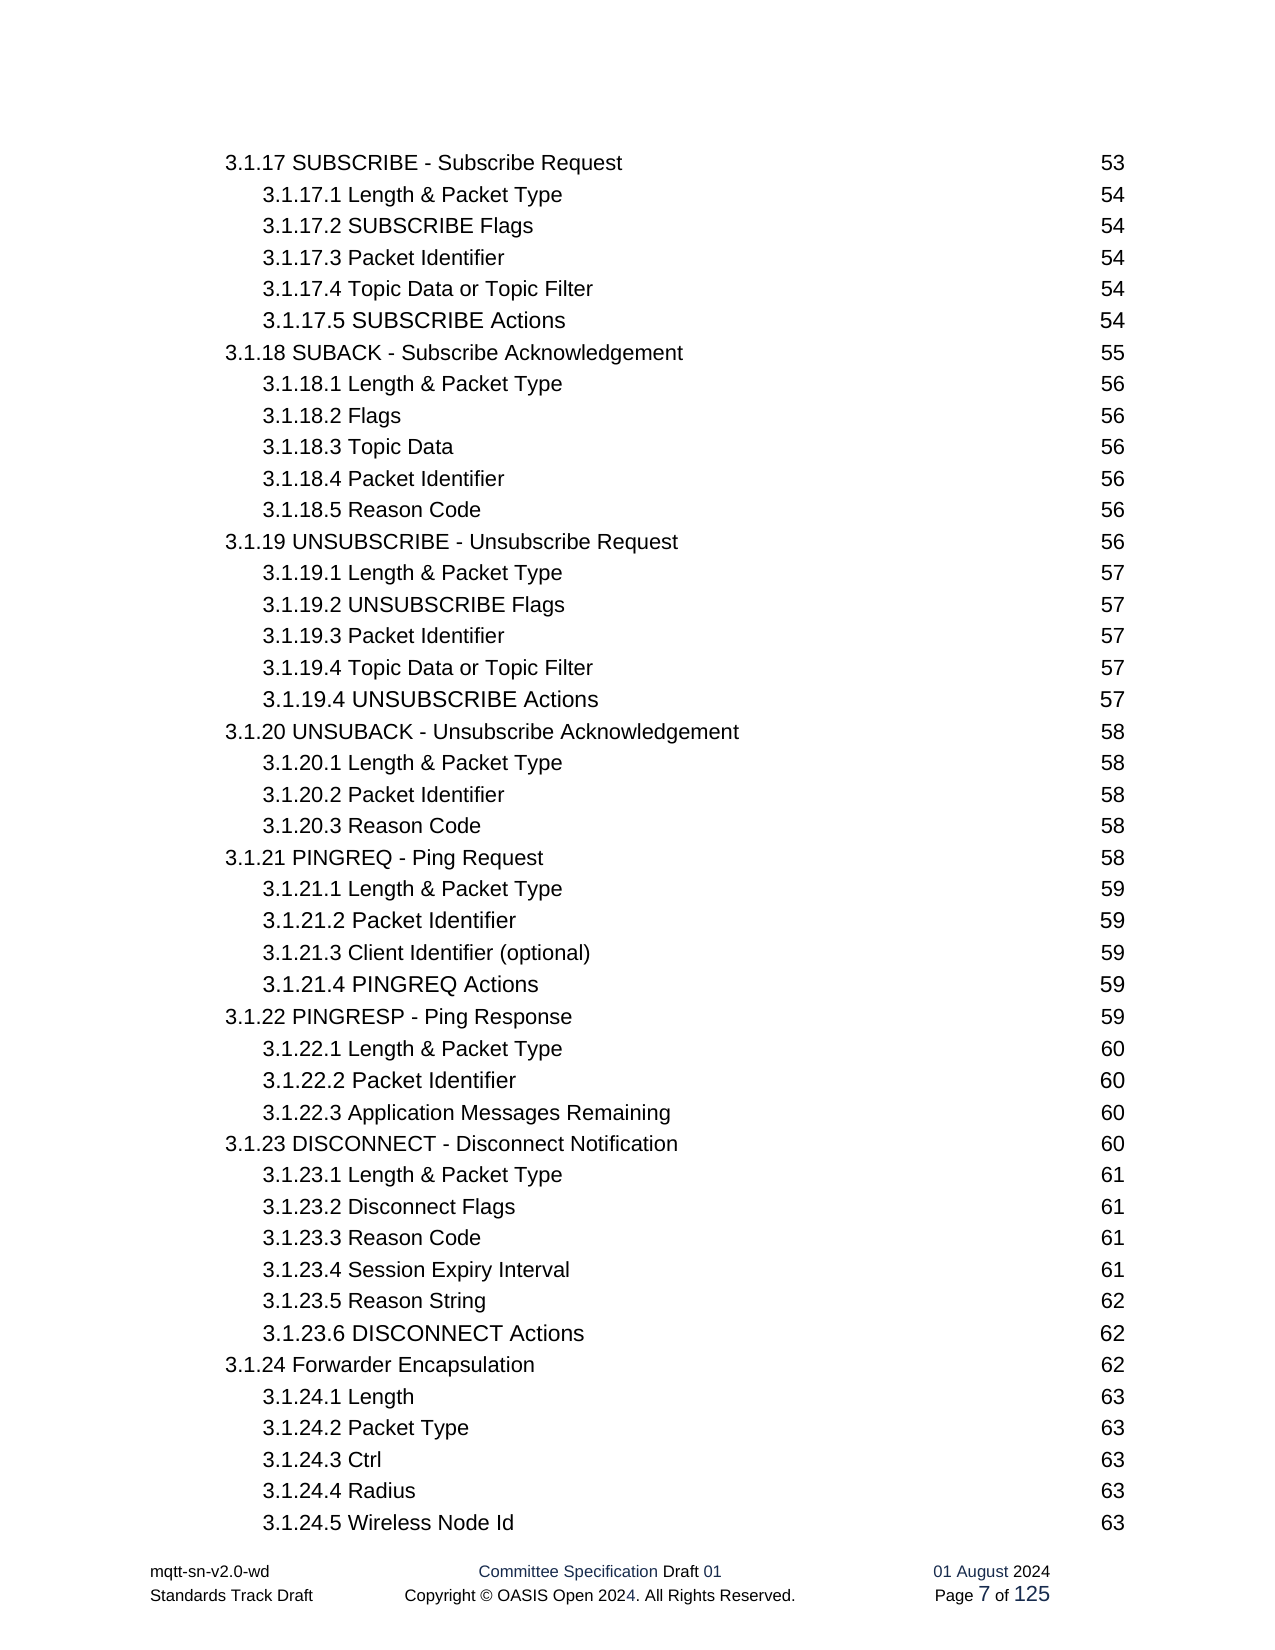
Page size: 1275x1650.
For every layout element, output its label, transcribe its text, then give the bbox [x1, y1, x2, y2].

text 3.1.23.3 Reason Code 61 [262, 1225, 1125, 1251]
text 3.1.21.4 PINGREQ Actions 59 [262, 971, 1125, 998]
text 3.1.21.1 Length & Packet Type 59 [262, 876, 1125, 901]
text 3.1.17.5 SUBSCRIBE Actions 54 [262, 307, 1125, 334]
text 3.1.20 UNSUBACK - Unsubscribe Acknowledgement 58 [225, 718, 1125, 744]
text 3.1.18.4 Packet Identifier 56 [262, 466, 1125, 491]
text 3.1.21 PINGREQ - Ping Request 58 [225, 844, 1125, 869]
text 3.1.18.3 Topic Data 56 [262, 434, 1125, 459]
text 3.1.23.4 Session Expiry Interval 61 [262, 1257, 1125, 1282]
text 3.1.20.2 Packet Identifier 58 [262, 781, 1125, 807]
text 3.1.24 Forwarder Encapsulation 62 [225, 1352, 1125, 1377]
text 3.1.23.5 Reason String 62 [262, 1288, 1125, 1313]
text 3.1.23 DISCONNECT - Disconnect Notification 60 [225, 1131, 1125, 1156]
text 3.1.24.5 Wireless Node Id 63 [262, 1509, 1125, 1535]
text 3.1.17.2 SUBSCRIBE Flags 54 [262, 213, 1125, 238]
text 3.1.22.2 Packet Identifier 60 [262, 1067, 1125, 1093]
text 3.1.23.1 Length & Packet Type 61 [262, 1162, 1125, 1188]
text 3.1.24.3 Ctrl 63 [262, 1447, 1125, 1472]
text 3.1.19.2 UNSUBSCRIBE Flags 57 [262, 592, 1125, 617]
text 3.1.17 SUBSCRIBE - Subscribe Request 53 [225, 150, 1125, 175]
text 3.1.21.3 Client Identifier (optional) 59 [262, 940, 1125, 965]
text 3.1.18.1 Length & Packet Type 56 [262, 371, 1125, 397]
text 3.1.21.2 Packet Identifier 59 [262, 907, 1125, 934]
text 3.1.19.4 Topic Data or Topic Filter 57 [262, 654, 1125, 680]
text 3.1.17.3 Packet Identifier 54 [262, 244, 1125, 269]
text 3.1.17.4 Topic Data or Topic Filter 54 [262, 276, 1125, 301]
text 3.1.24.1 Length 63 [262, 1384, 1125, 1409]
text 3.1.22 PINGRESP - Ping Response 59 [225, 1004, 1125, 1029]
text 3.1.19 UNSUBSCRIBE - Unsubscribe Request 56 [225, 529, 1125, 554]
text 3.1.18 SUBACK - Subscribe Acknowledgement 55 [225, 340, 1125, 365]
text 3.1.20.1 Length & Packet Type 58 [262, 750, 1125, 775]
text 3.1.23.2 Disconnect Flags 61 [262, 1194, 1125, 1219]
text 3.1.20.3 Reason Code 58 [262, 813, 1125, 838]
text 3.1.19.1 Length & Packet Type 57 [262, 560, 1125, 585]
text 3.1.19.4 UNSUBSCRIBE Actions 57 [262, 686, 1125, 712]
text 3.1.19.3 Packet Identifier 57 [262, 623, 1125, 648]
text 3.1.23.6 DISCONNECT Actions 62 [262, 1320, 1125, 1346]
text 3.1.24.2 Packet Type 63 [262, 1415, 1125, 1440]
text 3.1.18.5 Reason Code 56 [262, 497, 1125, 522]
text 3.1.22.1 Length & Packet Type 60 [262, 1035, 1125, 1061]
text 3.1.22.3 Application Messages Remaining 60 [262, 1099, 1125, 1125]
text 3.1.18.2 Flags 56 [262, 403, 1125, 428]
text 3.1.17.1 Length & Packet Type 54 [262, 181, 1125, 207]
text 3.1.24.4 Radius 63 [262, 1478, 1125, 1503]
